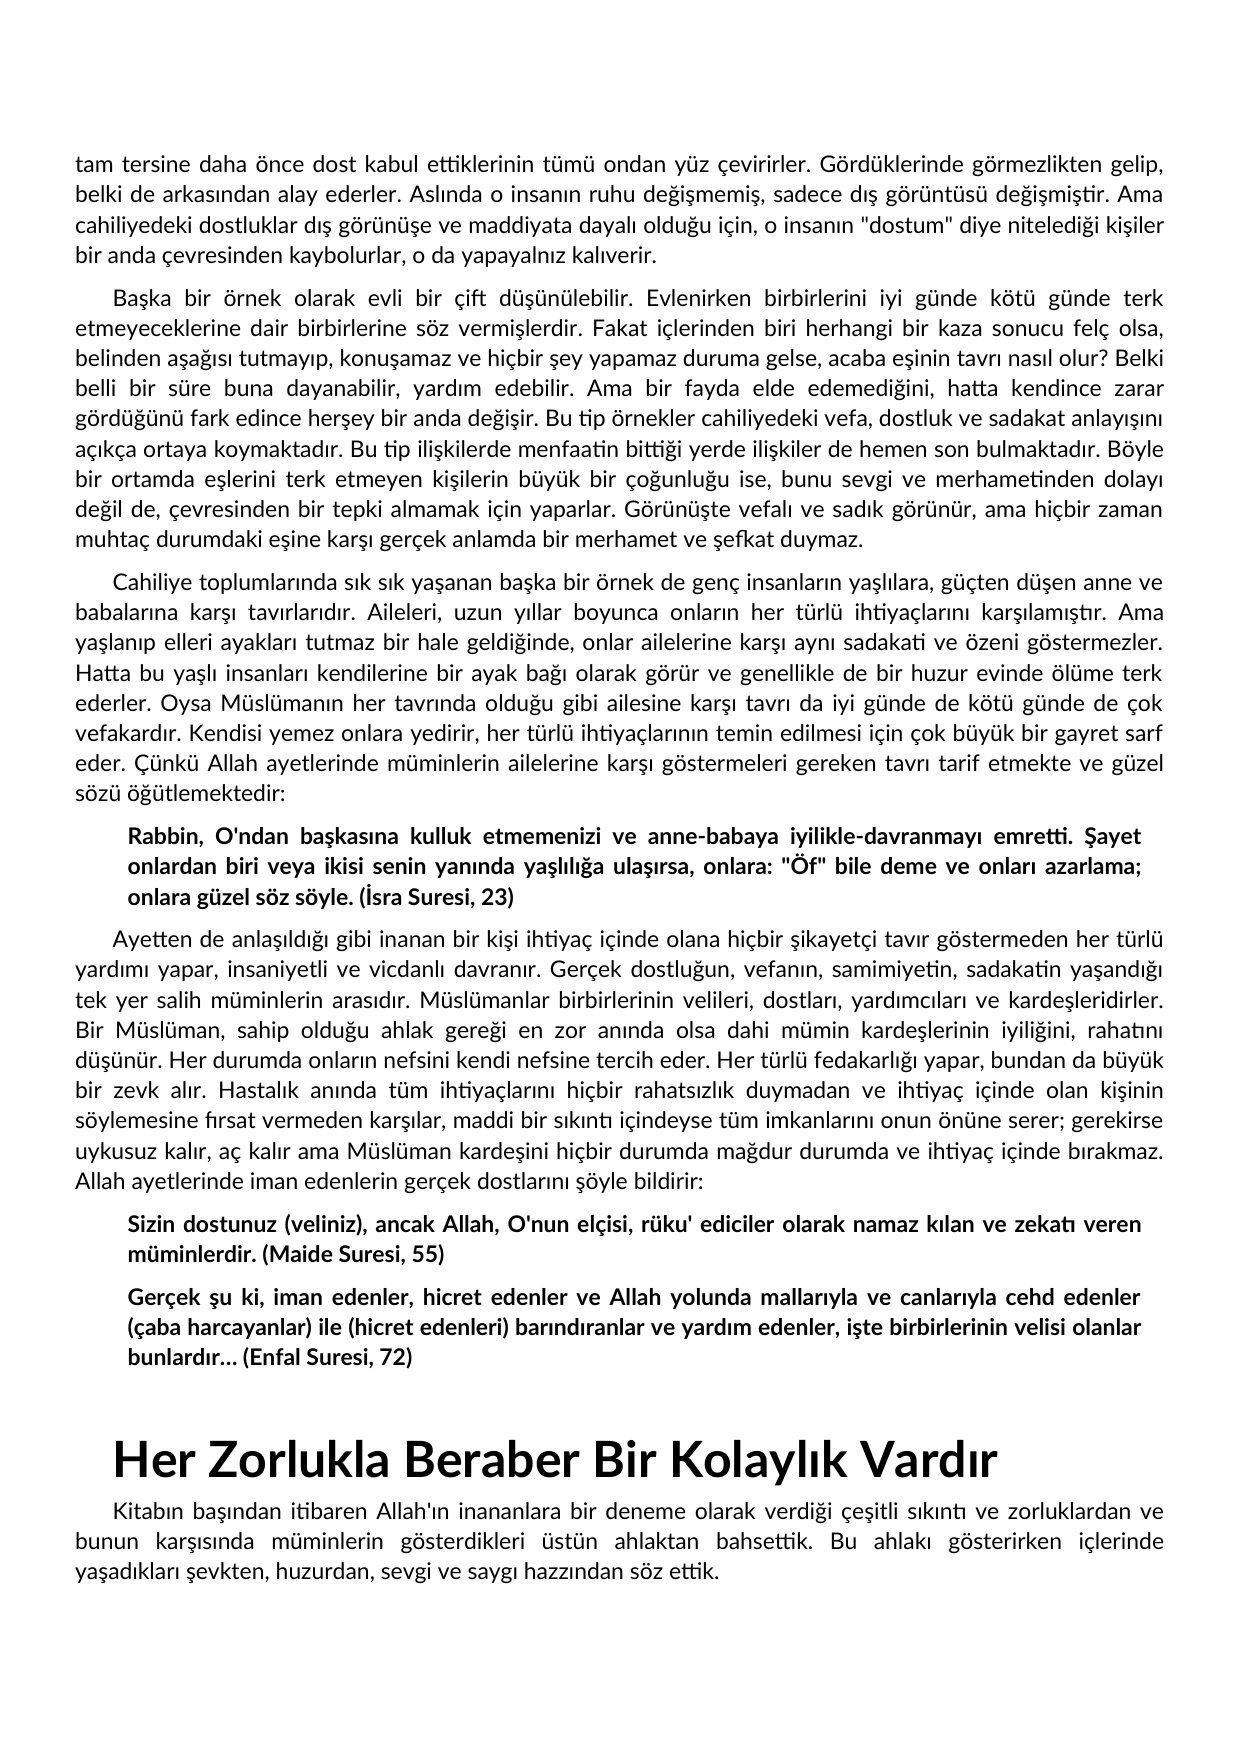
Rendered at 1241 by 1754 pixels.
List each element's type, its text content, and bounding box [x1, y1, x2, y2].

text Sizin dostunuz (veliniz), ancak Allah, O'nun elçisi, rüku' ediciler olarak namaz kılan ve zekatı veren müminlerdir. (Maide Suresi, 55) [127, 1209, 1143, 1267]
text tam tersine daha önce dost kabul ettiklerinin tümü ondan yüz çevirirler. Gördüklerinde görmezlikten gelip, belki de arkasından alay ederler. Aslında o insanın ruhu değişmemiş, sadece dış görüntüsü değişmiştir. Ama cahiliyedeki dostluklar dış görünüşe ve maddiyata dayalı olduğu için, o insanın "dostum" diye nitelediği kişiler bir anda çevresinden kaybolurlar, o da yapayalnız kalıverir. [75, 150, 1165, 268]
text Rabbin, O'ndan başkasına kulluk etmemenizi ve anne-babaya iyilikle-davranmayı emretti. Şayet onlardan biri veya ikisi senin yanında yaşlılığa ulaşırsa, onlara: "Öf" bile deme ve onları azarlama; onlara güzel söz söyle. (İsra Suresi, 23) [127, 822, 1143, 910]
text Gerçek şu ki, iman edenler, hicret edenler ve Allah yolunda mallarıyla ve canlarıyla cehd edenler (çaba harcayanlar) ile (hicret edenleri) barındıranlar ve yardım edenler, işte birbirlerinin velisi olanlar bunlardır… (Enfal Suresi, 72) [127, 1282, 1143, 1370]
subtitle Her Zorlukla Beraber Bir Kolaylık Vardır [112, 1428, 1165, 1488]
text Ayetten de anlaşıldığı gibi inanan bir kişi ihtiyaç içinde olana hiçbir şikayetçi tavır göstermeden her türlü yardımı yapar, insaniyetli ve vicdanlı davranır. Gerçek dostluğun, vefanın, samimiyetin, sadakatin yaşandığı tek yer salih müminlerin arasıdır. Müslümanlar birbirlerinin velileri, dostları, yardımcıları ve kardeşleridirler. Bir Müslüman, sahip olduğu ahlak gereği en zor anında olsa dahi mümin kardeşlerinin iyiliğini, rahatını düşünür. Her durumda onların nefsini kendi nefsine tercih eder. Her türlü fedakarlığı yapar, bundan da büyük bir zevk alır. Hastalık anında tüm ihtiyaçlarını hiçbir rahatsızlık duymadan ve ihtiyaç içinde olan kişinin söylemesine fırsat vermeden karşılar, maddi bir sıkıntı içindeyse tüm imkanlarını onun önüne serer; gerekirse uykusuz kalır, aç kalır ama Müslüman kardeşini hiçbir durumda mağdur durumda ve ihtiyaç içinde bırakmaz. Allah ayetlerinde iman edenlerin gerçek dostlarını şöyle bildirir: [75, 925, 1165, 1194]
text Kitabın başından itibaren Allah'ın inananlara bir deneme olarak verdiği çeşitli sıkıntı ve zorluklardan ve bunun karşısında müminlerin gösterdikleri üstün ahlaktan bahsettik. Bu ahlakı gösterirken içlerinde yaşadıkları şevkten, huzurdan, sevgi ve saygı hazzından söz ettik. [75, 1496, 1165, 1584]
text Cahiliye toplumlarında sık sık yaşanan başka bir örnek de genç insanların yaşlılara, güçten düşen anne ve babalarına karşı tavırlarıdır. Aileleri, uzun yıllar boyunca onların her türlü ihtiyaçlarını karşılamıştır. Ama yaşlanıp elleri ayakları tutmaz bir hale geldiğinde, onlar ailelerine karşı aynı sadakati ve özeni göstermezler. Hatta bu yaşlı insanları kendilerine bir ayak bağı olarak görür ve genellikle de bir huzur evinde ölüme terk ederler. Oysa Müslümanın her tavrında olduğu gibi ailesine karşı tavrı da iyi günde de kötü günde de çok vefakardır. Kendisi yemez onlara yedirir, her türlü ihtiyaçlarının temin edilmesi için çok büyük bir gayret sarf eder. Çünkü Allah ayetlerinde müminlerin ailelerine karşı göstermeleri gereken tavrı tarif etmekte ve güzel sözü öğütlemektedir: [75, 568, 1165, 807]
text Başka bir örnek olarak evli bir çift düşünülebilir. Evlenirken birbirlerini iyi günde kötü günde terk etmeyeceklerine dair birbirlerine söz vermişlerdir. Fakat içlerinden biri herhangi bir kaza sonucu felç olsa, belinden aşağısı tutmayıp, konuşamaz ve hiçbir şey yapamaz duruma gelse, acaba eşinin tavrı nasıl olur? Belki belli bir süre buna dayanabilir, yardım edebilir. Ama bir fayda elde edemediğini, hatta kendince zarar gördüğünü fark edince herşey bir anda değişir. Bu tip örnekler cahiliyedeki vefa, dostluk ve sadakat anlayışını açıkça ortaya koymaktadır. Bu tip ilişkilerde menfaatin bittiği yerde ilişkiler de hemen son bulmaktadır. Böyle bir ortamda eşlerini terk etmeyen kişilerin büyük bir çoğunluğu ise, bunu sevgi ve merhametinden dolayı değil de, çevresinden bir tepki almamak için yaparlar. Görünüşte vefalı ve sadık görünür, ama hiçbir zaman muhtaç durumdaki eşine karşı gerçek anlamda bir merhamet ve şefkat duymaz. [75, 283, 1165, 552]
